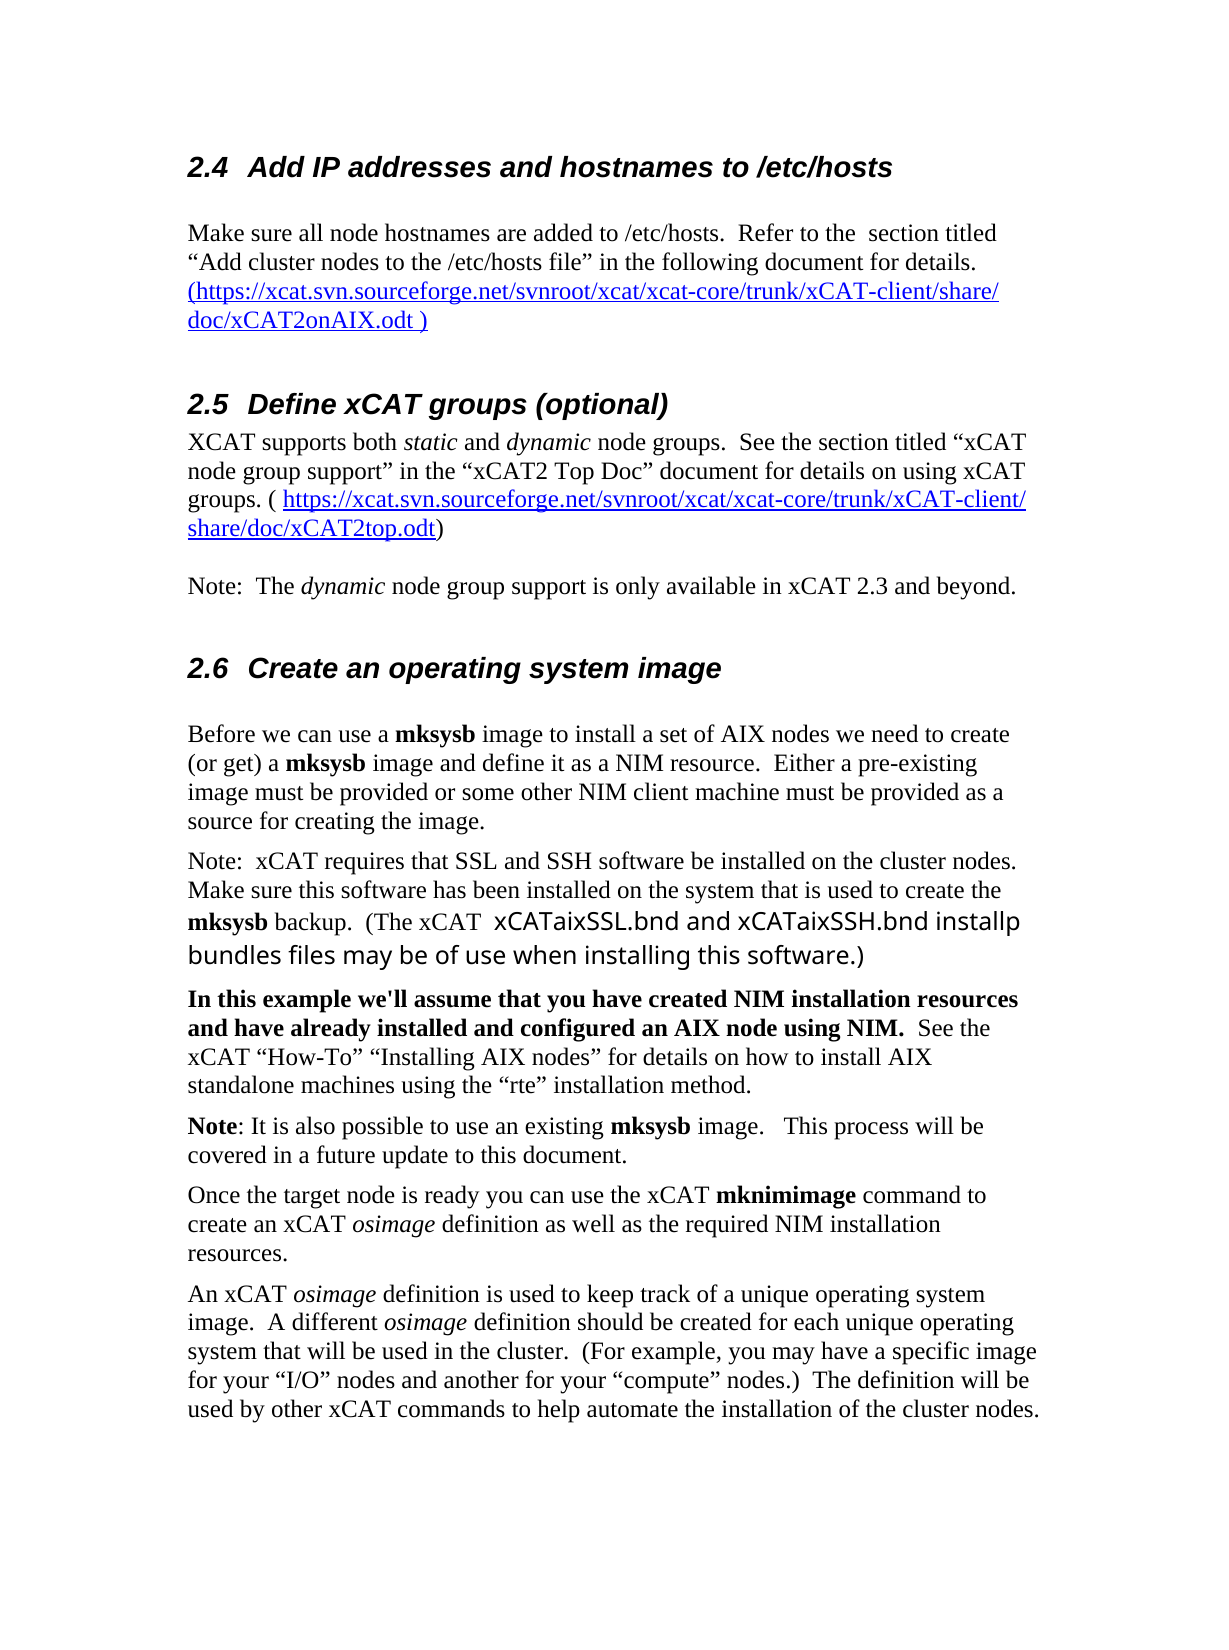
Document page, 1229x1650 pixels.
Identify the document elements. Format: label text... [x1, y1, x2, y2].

text XCAT supports both static and dynamic node groups. See the section titled “xCAT node group support” in the “xCAT2 Top Doc” document for details on using xCAT groups. ( https://xcat.svn.sourceforge.net/svnroot/xcat/xcat-core/trunk/xCAT-client/share/doc/xCAT2top.odt) [187, 427, 1041, 542]
subtitle Add IP addresses and hostnames to /etc/hosts [187, 150, 1041, 183]
subtitle Create an operating system image [187, 651, 1041, 684]
text Before we can use a mksysb image to install a set of AIX nodes we need to create (or get) a mksysb image and define it as a NIM resource. Either a pre-existing image must be provided or some other NIM client machine must be provided as a source for creating the image. [187, 719, 1041, 834]
text In this example we'll assume that you have created NIM installation resources and have already installed and configured an AIX node using NIM. See the xCAT “How-To” “Installing AIX nodes” for details on how to install AIX standalone machines using the “rte” installation method. [187, 984, 1041, 1099]
text Note: The dynamic node group support is only available in xCAT 2.3 and beyond. [187, 571, 1041, 599]
text Make sure all node hostnames are added to /etc/hosts. Refer to the section titled “Add cluster nodes to the /etc/hosts file” in the following document for details. (https://xcat.svn.sourceforge.net/svnroot/xcat/xcat-core/trunk/xCAT-client/share/doc/xCAT2onAIX.odt ) [187, 218, 1041, 333]
text Note: xCAT requires that SSL and SSH software be installed on the cluster nodes. Make sure this software has been installed on the system that is used to create the mksysb backup. (The xCAT xCATaixSSL.bnd and xCATaixSSH.bnd installp bundles files may be of use when installing this software.) [187, 846, 1041, 972]
text An xCAT osimage definition is used to keep track of a unique operating system image. A different osimage definition should be created for each unique operating system that will be used in the cluster. (For example, you may have a specific image for your “I/O” nodes and another for your “compute” nodes.) The definition will be used by other xCAT commands to help automate the installation of the cluster nodes. [187, 1279, 1041, 1422]
text Note: It is also possible to use an existing mksysb image. This process will be covered in a future update to this document. [187, 1111, 1041, 1168]
subtitle Define xCAT groups (optional) [187, 387, 1041, 421]
text Once the target node is ready you can use the xCAT mknimimage command to create an xCAT osimage definition as well as the required NIM installation resources. [187, 1181, 1041, 1267]
